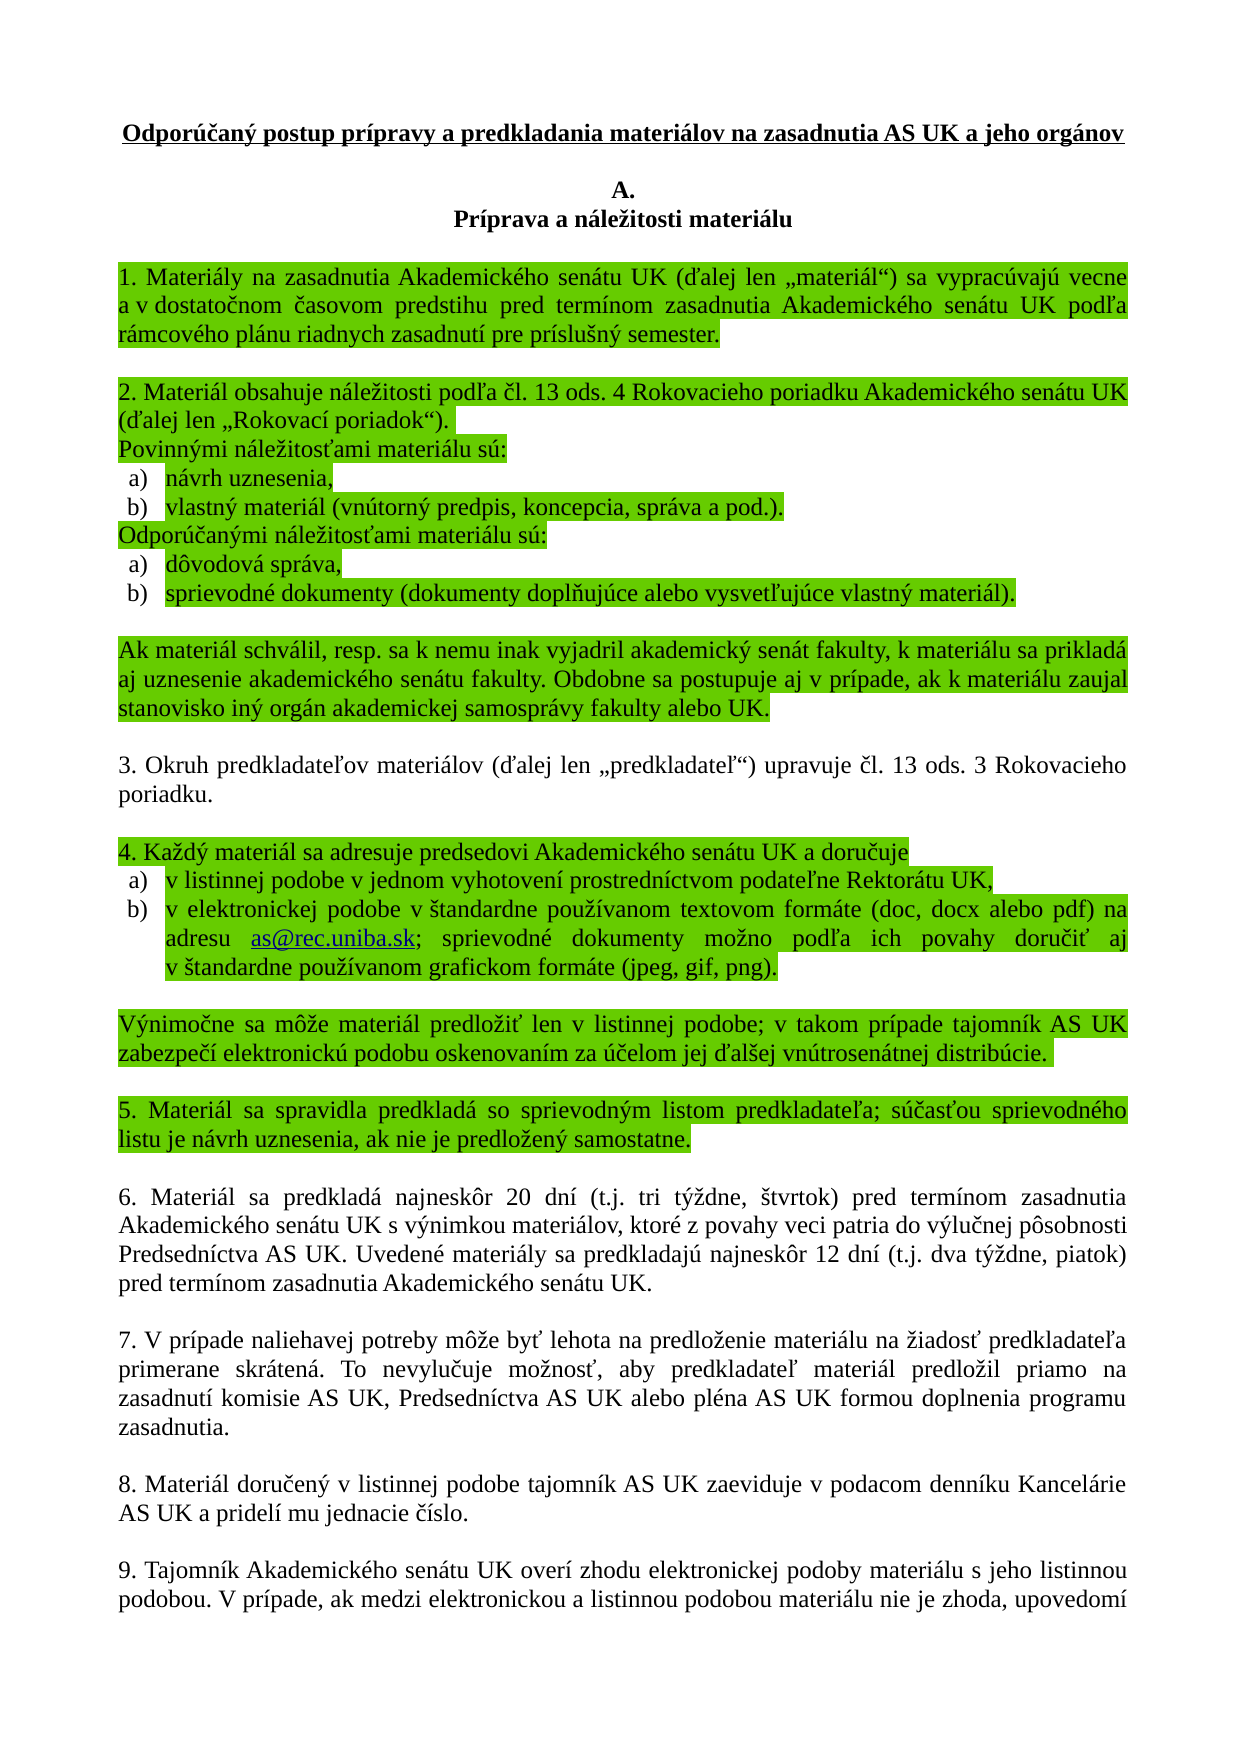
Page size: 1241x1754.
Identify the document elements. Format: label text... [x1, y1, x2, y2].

text Odporúčaný postup prípravy a predkladania materiálov na zasadnutia AS UK a jeho orgánov [118, 118, 1128, 147]
list návrh uznesenia, [148, 463, 1128, 492]
text 5. Materiál sa spravidla predkladá so sprievodným listom predkladateľa; súčasťou sprievodného listu je návrh uznesenia, ak nie je predložený samostatne. [118, 1096, 1128, 1153]
text Odporúčanými náležitosťami materiálu sú: [118, 521, 1128, 549]
text 6. Materiál sa predkladá najneskôr 20 dní (t.j. tri týždne, štvrtok) pred termínom zasadnutia Akademického senátu UK s výnimkou materiálov, ktoré z povahy veci patria do výlučnej pôsobnosti Predsedníctva AS UK. Uvedené materiály sa predkladajú najneskôr 12 dní (t.j. dva týždne, piatok) pred termínom zasadnutia Akademického senátu UK. [118, 1182, 1128, 1297]
text 9. Tajomník Akademického senátu UK overí zhodu elektronickej podoby materiálu s jeho listinnou podobou. V prípade, ak medzi elektronickou a listinnou podobou materiálu nie je zhoda, upovedomí [118, 1556, 1128, 1613]
list vlastný materiál (vnútorný predpis, koncepcia, správa a pod.). [148, 492, 1128, 521]
text 1. Materiály na zasadnutia Akademického senátu UK (ďalej len „materiál“) sa vypracúvajú vecne a v dostatočnom časovom predstihu pred termínom zasadnutia Akademického senátu UK podľa rámcového plánu riadnych zasadnutí pre príslušný semester. [118, 262, 1128, 348]
text 4. Každý materiál sa adresuje predsedovi Akademického senátu UK a doručuje [118, 837, 1128, 866]
text 3. Okruh predkladateľov materiálov (ďalej len „predkladateľ“) upravuje čl. 13 ods. 3 Rokovacieho poriadku. [118, 751, 1128, 808]
text 8. Materiál doručený v listinnej podobe tajomník AS UK zaeviduje v podacom denníku Kancelárie AS UK a pridelí mu jednacie číslo. [118, 1469, 1128, 1527]
list v listinnej podobe v jednom vyhotovení prostredníctvom podateľne Rektorátu UK, [148, 866, 1128, 894]
text 2. Materiál obsahuje náležitosti podľa čl. 13 ods. 4 Rokovacieho poriadku Akademického senátu UK (ďalej len „Rokovací poriadok“). [118, 377, 1128, 434]
text Príprava a náležitosti materiálu [118, 204, 1128, 233]
list dôvodová správa, [148, 549, 1128, 578]
text Ak materiál schválil, resp. sa k nemu inak vyjadril akademický senát fakulty, k materiálu sa prikladá aj uznesenie akademického senátu fakulty. Obdobne sa postupuje aj v prípade, ak k materiálu zaujal stanovisko iný orgán akademickej samosprávy fakulty alebo UK. [118, 636, 1128, 722]
text A. [118, 176, 1128, 204]
list sprievodné dokumenty (dokumenty doplňujúce alebo vysvetľujúce vlastný materiál). [148, 578, 1128, 607]
text 7. V prípade naliehavej potreby môže byť lehota na predloženie materiálu na žiadosť predkladateľa primerane skrátená. To nevylučuje možnosť, aby predkladateľ materiál predložil priamo na zasadnutí komisie AS UK, Predsedníctva AS UK alebo pléna AS UK formou doplnenia programu zasadnutia. [118, 1326, 1128, 1441]
list v elektronickej podobe v štandardne používanom textovom formáte (doc, docx alebo pdf) na adresu as@rec.uniba.sk; sprievodné dokumenty možno podľa ich povahy doručiť aj v štandardne používanom grafickom formáte (jpeg, gif, png). [148, 894, 1128, 981]
text Výnimočne sa môže materiál predložiť len v listinnej podobe; v takom prípade tajomník AS UK zabezpečí elektronickú podobu oskenovaním za účelom jej ďalšej vnútrosenátnej distribúcie. [118, 1009, 1128, 1067]
text Povinnými náležitosťami materiálu sú: [118, 434, 1128, 463]
